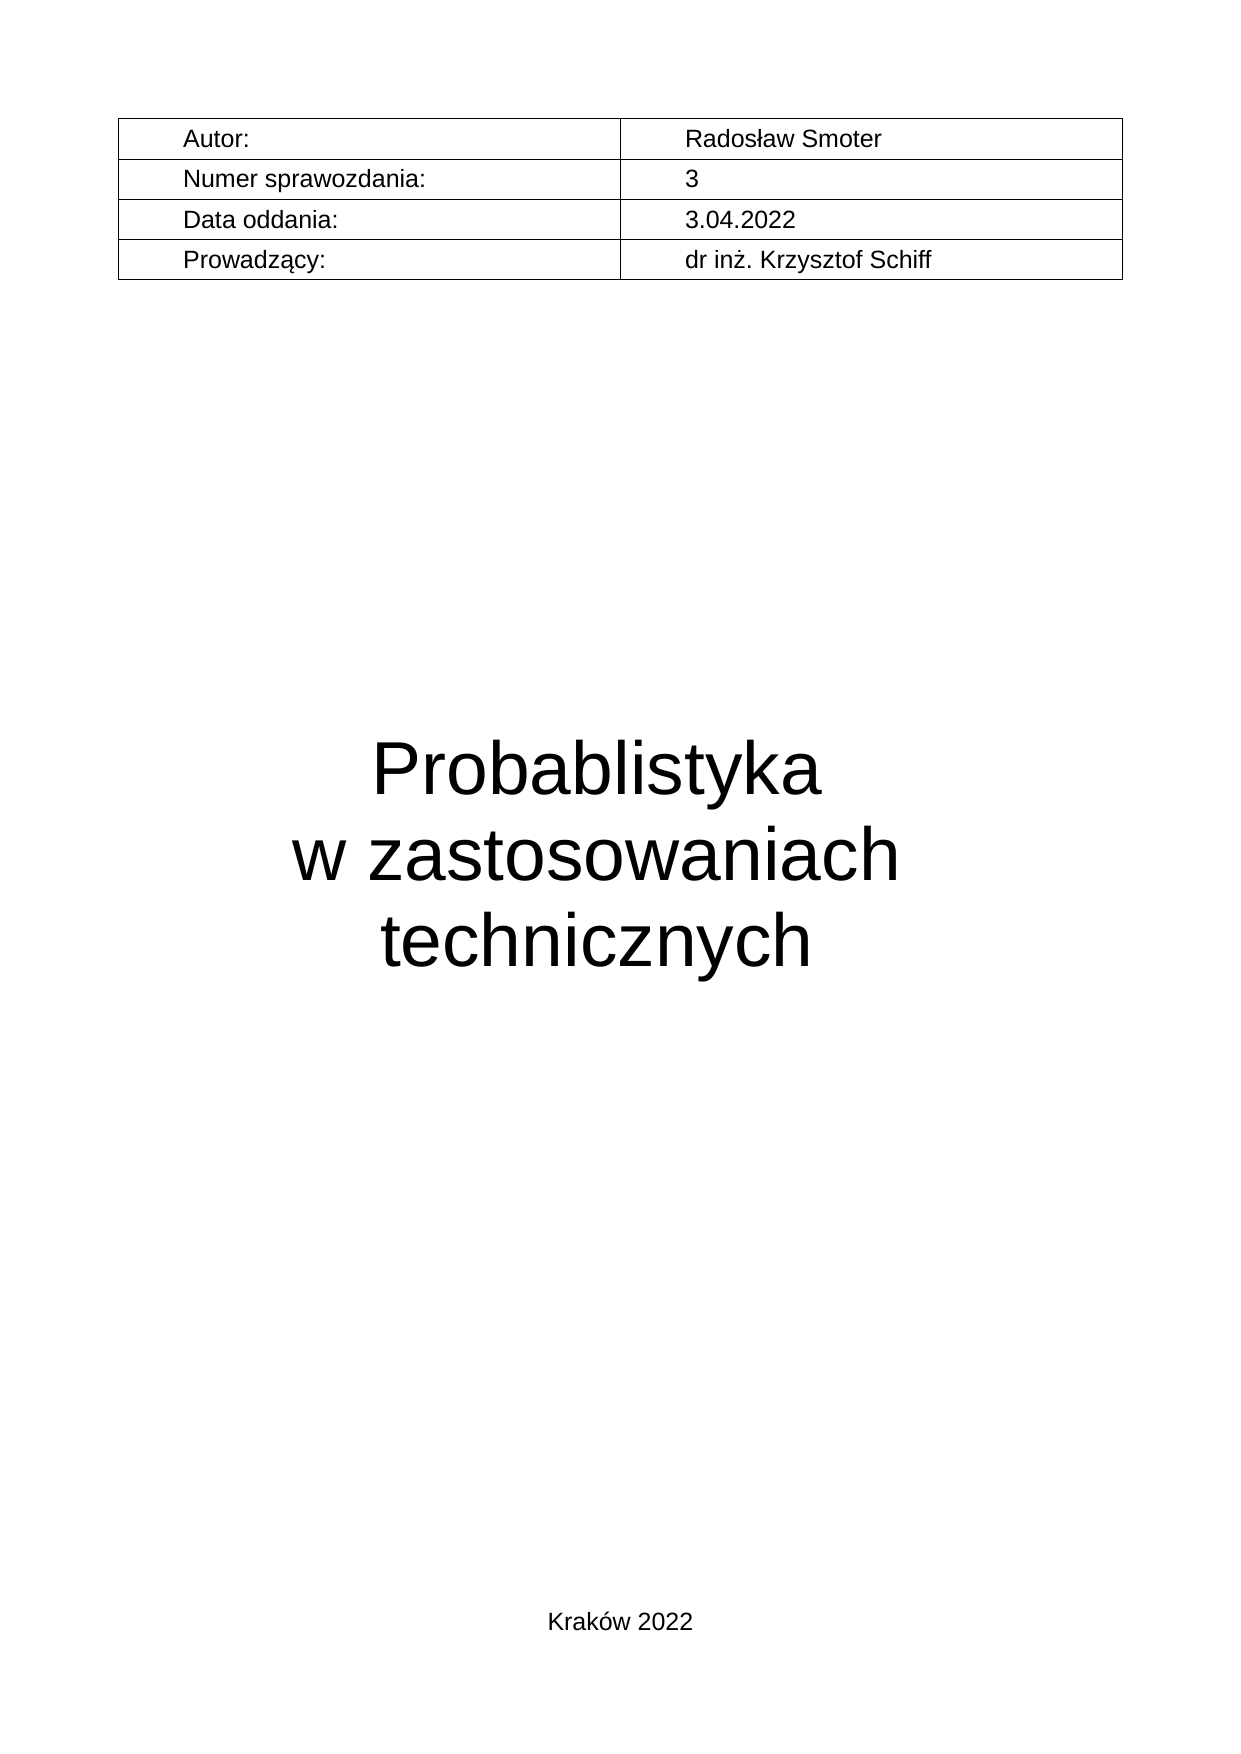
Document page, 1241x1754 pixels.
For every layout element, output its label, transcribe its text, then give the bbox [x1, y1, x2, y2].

table_header Radosław Smoter [621, 119, 1122, 158]
table_cell Prowadzący: [119, 240, 620, 279]
table_cell 3.04.2022 [621, 200, 1122, 239]
table_header Autor: [119, 119, 620, 158]
table_cell Numer sprawozdania: [119, 160, 620, 199]
table_cell dr inż. Krzysztof Schiff [621, 240, 1122, 279]
table_cell Data oddania: [119, 200, 620, 239]
table_cell 3 [621, 160, 1122, 199]
